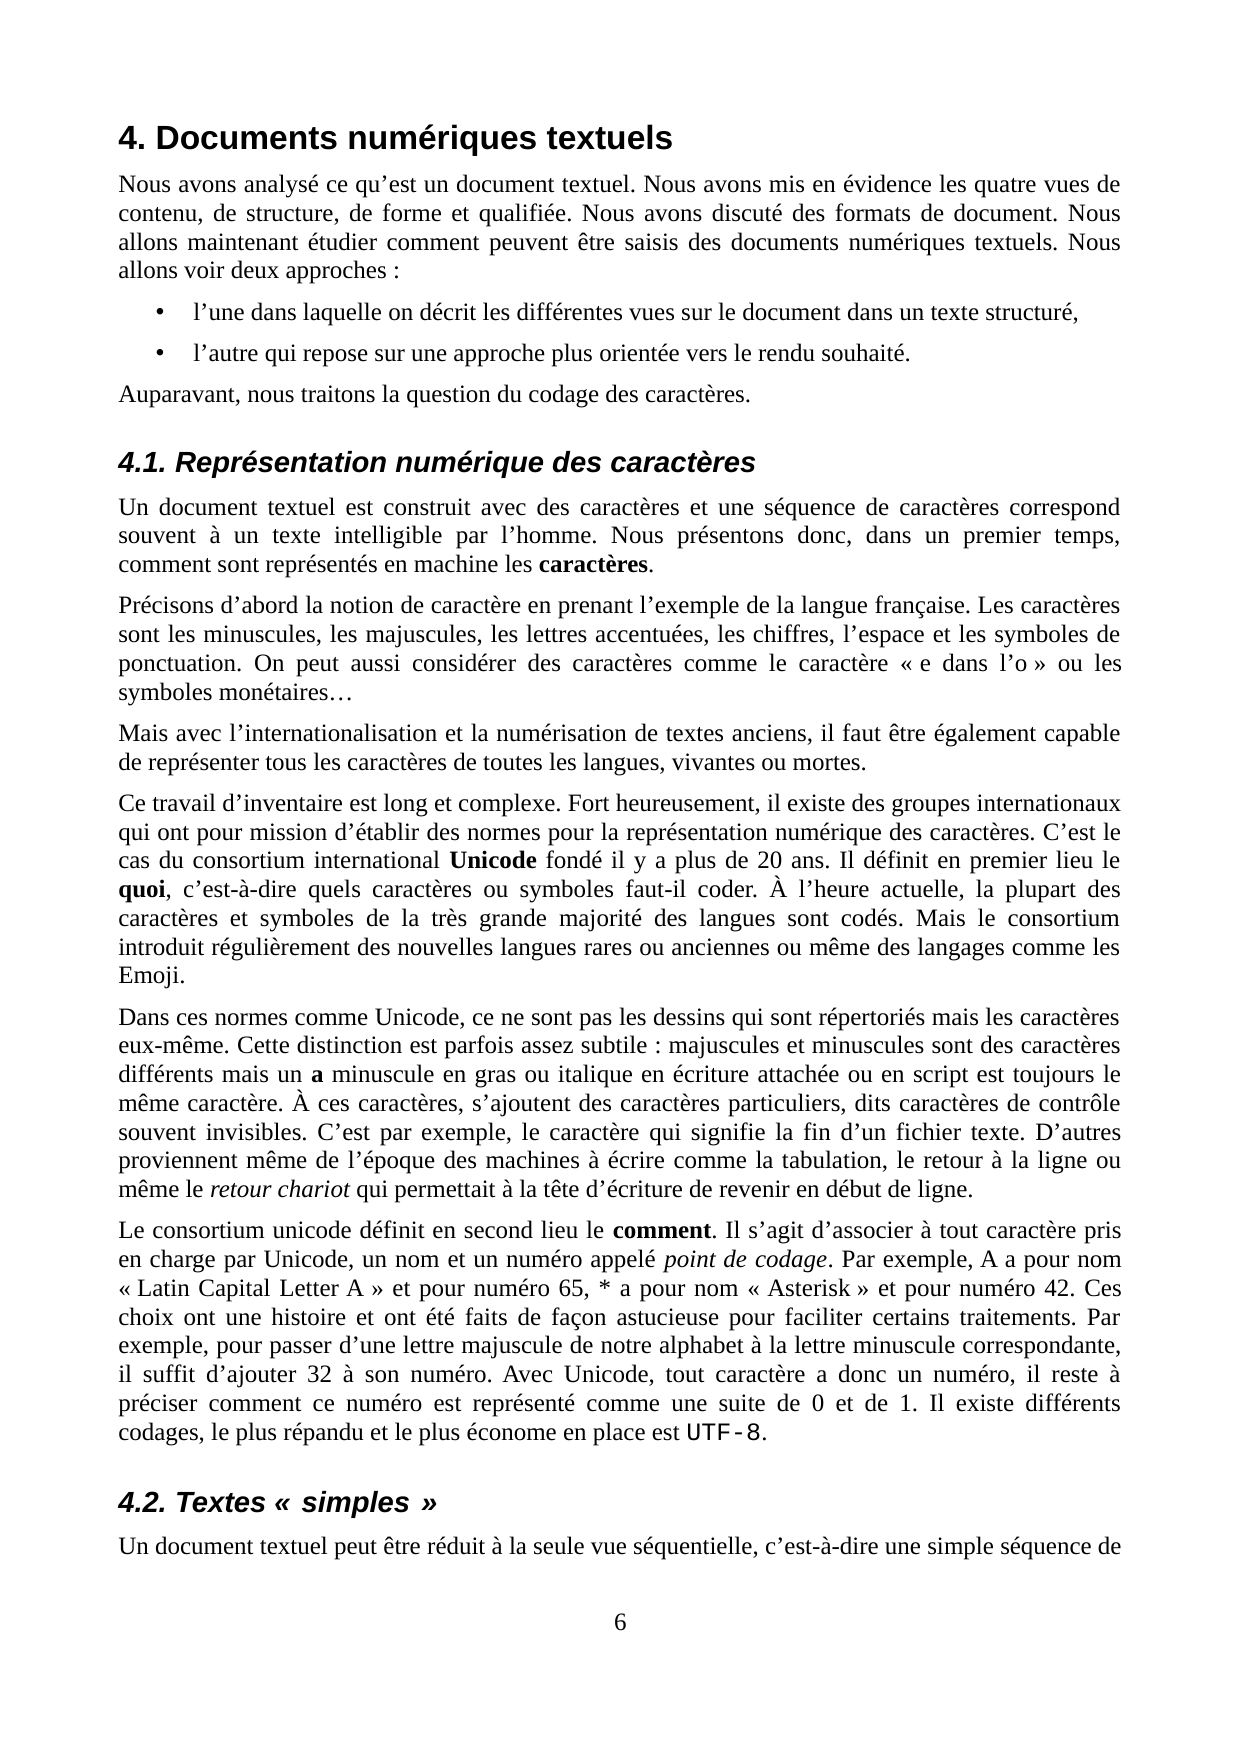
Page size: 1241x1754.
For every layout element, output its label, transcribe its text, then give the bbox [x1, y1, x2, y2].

list l’une dans laquelle on décrit les différentes vues sur le document dans un texte structuré, [156, 297, 1122, 326]
text Mais avec l’internationalisation et la numérisation de textes anciens, il faut être également capable de représenter tous les caractères de toutes les langues, vivantes ou mortes. [118, 718, 1122, 775]
text Ce travail d’inventaire est long et complexe. Fort heureusement, il existe des groupes internationaux qui ont pour mission d’établir des normes pour la représentation numérique des caractères. C’est le cas du consortium international Unicode fondé il y a plus de 20 ans. Il définit en premier lieu le quoi, c’est-à-dire quels caractères ou symboles faut-il coder. À l’heure actuelle, la plupart des caractères et symboles de la très grande majorité des langues sont codés. Mais le consortium introduit régulièrement des nouvelles langues rares ou anciennes ou même des langages comme les Emoji. [118, 788, 1122, 989]
text Un document textuel peut être réduit à la seule vue séquentielle, c’est-à-dire une simple séquence de [118, 1531, 1122, 1560]
subtitle Textes « simples » [118, 1485, 1122, 1518]
text Le consortium unicode définit en second lieu le comment. Il s’agit d’associer à tout caractère pris en charge par Unicode, un nom et un numéro appelé point de codage. Par exemple, A a pour nom « Latin Capital Letter A » et pour numéro 65, * a pour nom « Asterisk » et pour numéro 42. Ces choix ont une histoire et ont été faits de façon astucieuse pour faciliter certains traitements. Par exemple, pour passer d’une lettre majuscule de notre alphabet à la lettre minuscule correspondante, il suffit d’ajouter 32 à son numéro. Avec Unicode, tout caractère a donc un numéro, il reste à préciser comment ce numéro est représenté comme une suite de 0 et de 1. Il existe différents codages, le plus répandu et le plus économe en place est UTF-8. [118, 1215, 1122, 1447]
text Précisons d’abord la notion de caractère en prenant l’exemple de la langue française. Les caractères sont les minuscules, les majuscules, les lettres accentuées, les chiffres, l’espace et les symboles de ponctuation. On peut aussi considérer des caractères comme le caractère « e dans l’o » ou les symboles monétaires… [118, 590, 1122, 705]
subtitle Représentation numérique des caractères [118, 446, 1122, 479]
text Un document textuel est construit avec des caractères et une séquence de caractères correspond souvent à un texte intelligible par l’homme. Nous présentons donc, dans un premier temps, comment sont représentés en machine les caractères. [118, 492, 1122, 578]
text Nous avons analysé ce qu’est un document textuel. Nous avons mis en évidence les quatre vues de contenu, de structure, de forme et qualifiée. Nous avons discuté des formats de document. Nous allons maintenant étudier comment peuvent être saisis des documents numériques textuels. Nous allons voir deux approches : [118, 169, 1122, 284]
list l’autre qui repose sur une approche plus orientée vers le rendu souhaité. [156, 338, 1122, 367]
text Dans ces normes comme Unicode, ce ne sont pas les dessins qui sont répertoriés mais les caractères eux-même. Cette distinction est parfois assez subtile : majuscules et minuscules sont des caractères différents mais un a minuscule en gras ou italique en écriture attachée ou en script est toujours le même caractère. À ces caractères, s’ajoutent des caractères particuliers, dits caractères de contrôle souvent invisibles. C’est par exemple, le caractère qui signifie la fin d’un fichier texte. D’autres proviennent même de l’époque des machines à écrire comme la tabulation, le retour à la ligne ou même le retour chariot qui permettait à la tête d’écriture de revenir en début de ligne. [118, 1002, 1122, 1203]
subtitle Documents numériques textuels [118, 118, 1122, 157]
text Auparavant, nous traitons la question du codage des caractères. [118, 379, 1122, 408]
